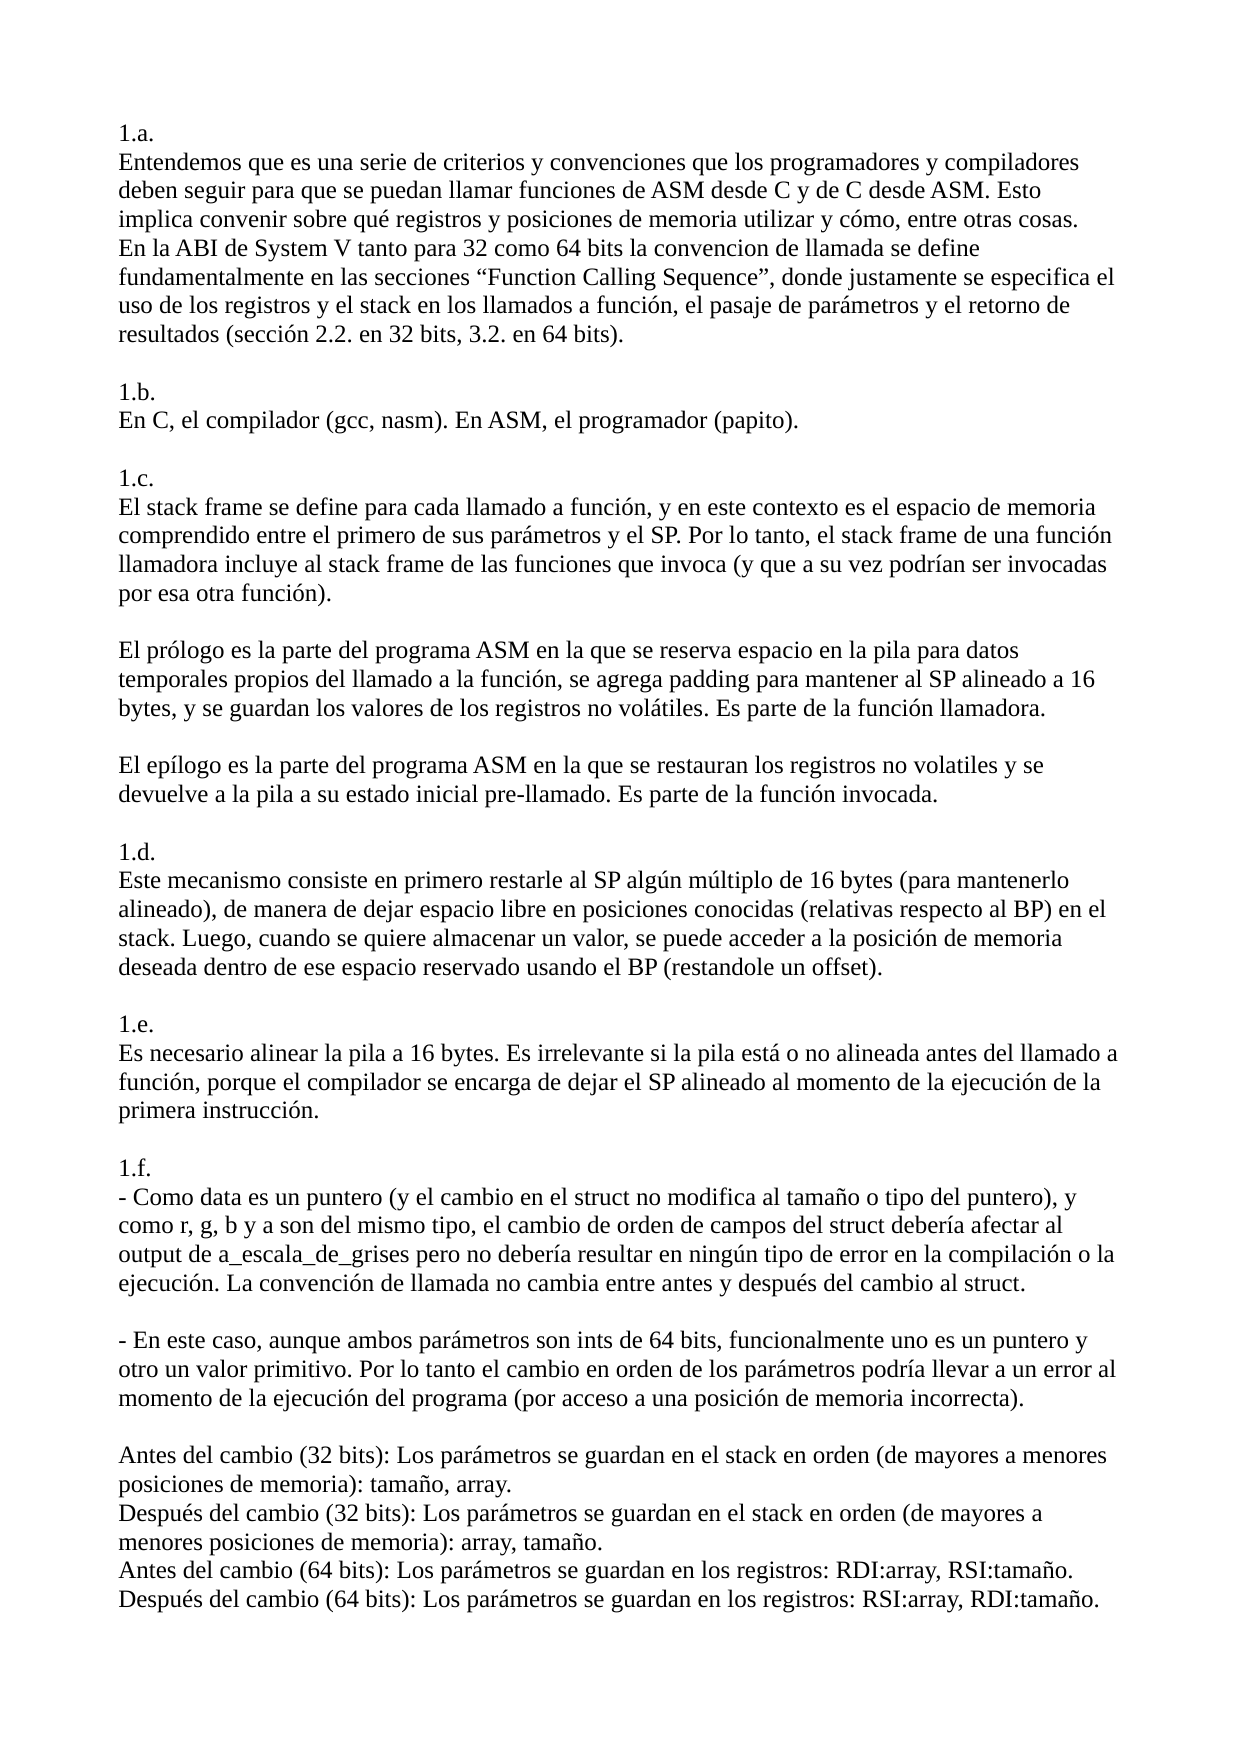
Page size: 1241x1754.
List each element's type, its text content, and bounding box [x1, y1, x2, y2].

text Antes del cambio (64 bits): Los parámetros se guardan en los registros: RDI:array, RSI:tamaño. [118, 1556, 1122, 1584]
text El stack frame se define para cada llamado a función, y en este contexto es el espacio de memoria comprendido entre el primero de sus parámetros y el SP. Por lo tanto, el stack frame de una función llamadora incluye al stack frame de las funciones que invoca (y que a su vez podrían ser invocadas por esa otra función). [118, 492, 1122, 607]
text 1.d. [118, 837, 1122, 866]
text Entendemos que es una serie de criterios y convenciones que los programadores y compiladores deben seguir para que se puedan llamar funciones de ASM desde C y de C desde ASM. Esto implica convenir sobre qué registros y posiciones de memoria utilizar y cómo, entre otras cosas. [118, 147, 1122, 233]
text 1.c. [118, 463, 1122, 492]
text El epílogo es la parte del programa ASM en la que se restauran los registros no volatiles y se devuelve a la pila a su estado inicial pre-llamado. Es parte de la función invocada. [118, 751, 1122, 808]
text - Como data es un puntero (y el cambio en el struct no modifica al tamaño o tipo del puntero), y como r, g, b y a son del mismo tipo, el cambio de orden de campos del struct debería afectar al output de a_escala_de_grises pero no debería resultar en ningún tipo de error en la compilación o la ejecución. La convención de llamada no cambia entre antes y después del cambio al struct. [118, 1182, 1122, 1297]
text - En este caso, aunque ambos parámetros son ints de 64 bits, funcionalmente uno es un puntero y otro un valor primitivo. Por lo tanto el cambio en orden de los parámetros podría llevar a un error al momento de la ejecución del programa (por acceso a una posición de memoria incorrecta). [118, 1326, 1122, 1412]
text 1.f. [118, 1153, 1122, 1182]
text 1.e. [118, 1009, 1122, 1038]
text En C, el compilador (gcc, nasm). En ASM, el programador (papito). [118, 406, 1122, 434]
text 1.a. [118, 118, 1122, 147]
text Es necesario alinear la pila a 16 bytes. Es irrelevante si la pila está o no alineada antes del llamado a función, porque el compilador se encarga de dejar el SP alineado al momento de la ejecución de la primera instrucción. [118, 1038, 1122, 1124]
text Antes del cambio (32 bits): Los parámetros se guardan en el stack en orden (de mayores a menores posiciones de memoria): tamaño, array. [118, 1412, 1122, 1498]
text Este mecanismo consiste en primero restarle al SP algún múltiplo de 16 bytes (para mantenerlo alineado), de manera de dejar espacio libre en posiciones conocidas (relativas respecto al BP) en el stack. Luego, cuando se quiere almacenar un valor, se puede acceder a la posición de memoria deseada dentro de ese espacio reservado usando el BP (restandole un offset). [118, 866, 1122, 981]
text Después del cambio (64 bits): Los parámetros se guardan en los registros: RSI:array, RDI:tamaño. [118, 1584, 1122, 1613]
text Después del cambio (32 bits): Los parámetros se guardan en el stack en orden (de mayores a menores posiciones de memoria): array, tamaño. [118, 1498, 1122, 1556]
text 1.b. [118, 377, 1122, 406]
text En la ABI de System V tanto para 32 como 64 bits la convencion de llamada se define fundamentalmente en las secciones “Function Calling Sequence”, donde justamente se especifica el uso de los registros y el stack en los llamados a función, el pasaje de parámetros y el retorno de resultados (sección 2.2. en 32 bits, 3.2. en 64 bits). [118, 233, 1122, 348]
text El prólogo es la parte del programa ASM en la que se reserva espacio en la pila para datos temporales propios del llamado a la función, se agrega padding para mantener al SP alineado a 16 bytes, y se guardan los valores de los registros no volátiles. Es parte de la función llamadora. [118, 636, 1122, 722]
